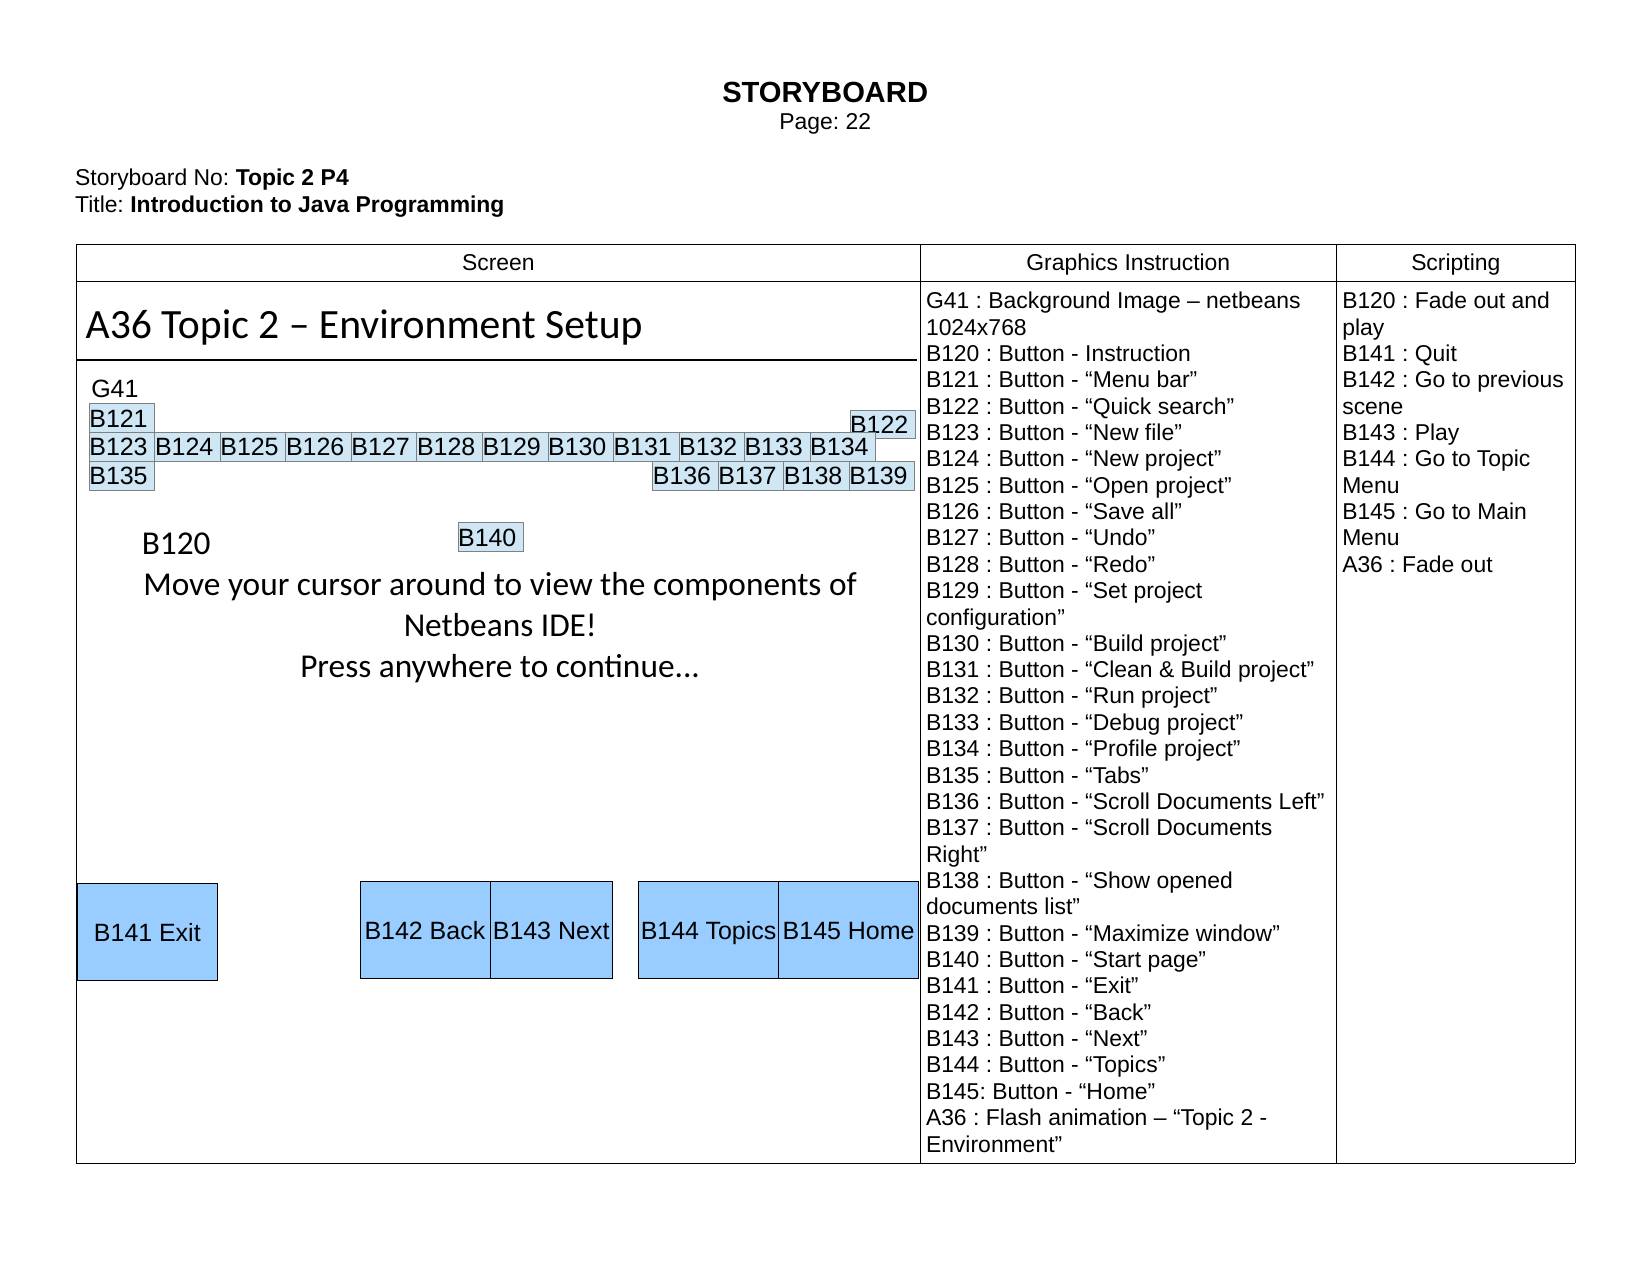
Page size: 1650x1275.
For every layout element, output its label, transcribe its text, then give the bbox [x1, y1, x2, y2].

table_header Scripting [1337, 245, 1575, 281]
text Title: Introduction to Java Programming [75, 191, 1575, 217]
table_cell [77, 282, 920, 1163]
table_header Graphics Instruction [921, 245, 1336, 281]
table_header Screen [77, 245, 920, 281]
table_cell G41 : Background Image – netbeans 1024x768 B120 : Button - Instruction B121 : Button - “Menu bar” B122 : Button - “Quick search” B123 : Button - “New file” B124 : Button - “New project” B125 : Button - “Open project” B126 : Button - “Save all” B127 : Button - “Undo” B128 : Button - “Redo” B129 : Button - “Set project configuration” B130 : Button - “Build project” B131 : Button - “Clean & Build project” B132 : Button - “Run project” B133 : Button - “Debug project” B134 : Button - “Profile project” B135 : Button - “Tabs” B136 : Button - “Scroll Documents Left” B137 : Button - “Scroll Documents Right” B138 : Button - “Show opened documents list” B139 : Button - “Maximize window” B140 : Button - “Start page” B141 : Button - “Exit” B142 : Button - “Back” B143 : Button - “Next” B144 : Button - “Topics” B145: Button - “Home” A36 : Flash animation – “Topic 2 - Environment” [921, 282, 1336, 1163]
table_cell B120 : Fade out and play B141 : Quit B142 : Go to previous scene B143 : Play B144 : Go to Topic Menu B145 : Go to Main Menu A36 : Fade out [1337, 282, 1575, 1163]
text Storyboard No: Topic 2 P4 [75, 164, 1575, 191]
